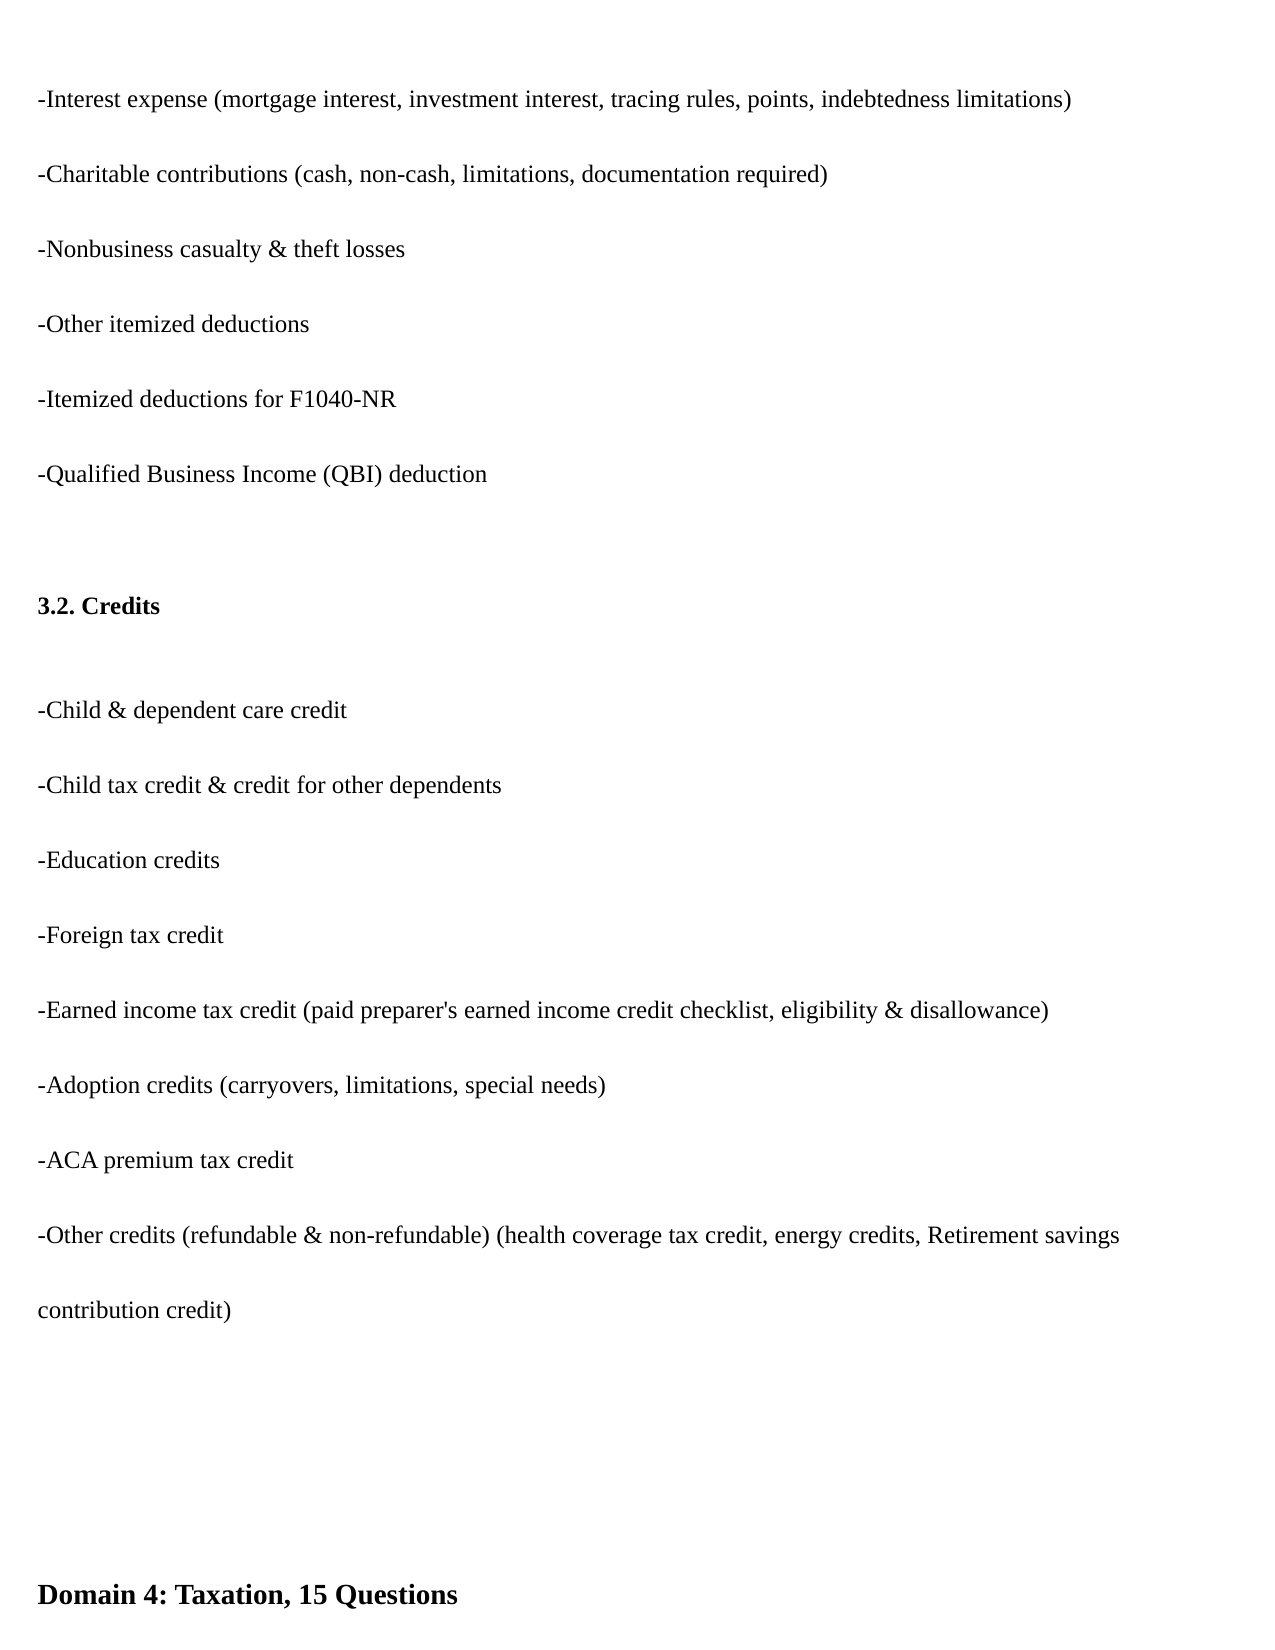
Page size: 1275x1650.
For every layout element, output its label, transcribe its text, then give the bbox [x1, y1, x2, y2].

text -Other credits (refundable & non-refundable) (health coverage tax credit, energy credits, Retirement savings contribution credit) [37, 1174, 1237, 1324]
text -Earned income tax credit (paid preparer's earned income credit checklist, eligibility & disallowance) [37, 949, 1237, 1024]
text -Child & dependent care credit [37, 649, 1237, 724]
text -ACA premium tax credit [37, 1099, 1237, 1174]
text -Qualified Business Income (QBI) deduction [37, 412, 1237, 487]
text -Education credits [37, 799, 1237, 874]
text -Charitable contributions (cash, non-cash, limitations, documentation required) [37, 112, 1237, 187]
text Domain 4: Taxation, 15 Questions [37, 1577, 1237, 1611]
text -Adoption credits (carryovers, limitations, special needs) [37, 1024, 1237, 1099]
text -Itemized deductions for F1040-NR [37, 337, 1237, 412]
text -Nonbusiness casualty & theft losses [37, 187, 1237, 262]
text -Foreign tax credit [37, 874, 1237, 949]
text -Other itemized deductions [37, 262, 1237, 337]
text -Interest expense (mortgage interest, investment interest, tracing rules, points, indebtedness limitations) [37, 37, 1237, 112]
text -Child tax credit & credit for other dependents [37, 724, 1237, 799]
text 3.2. Credits [37, 591, 1237, 620]
